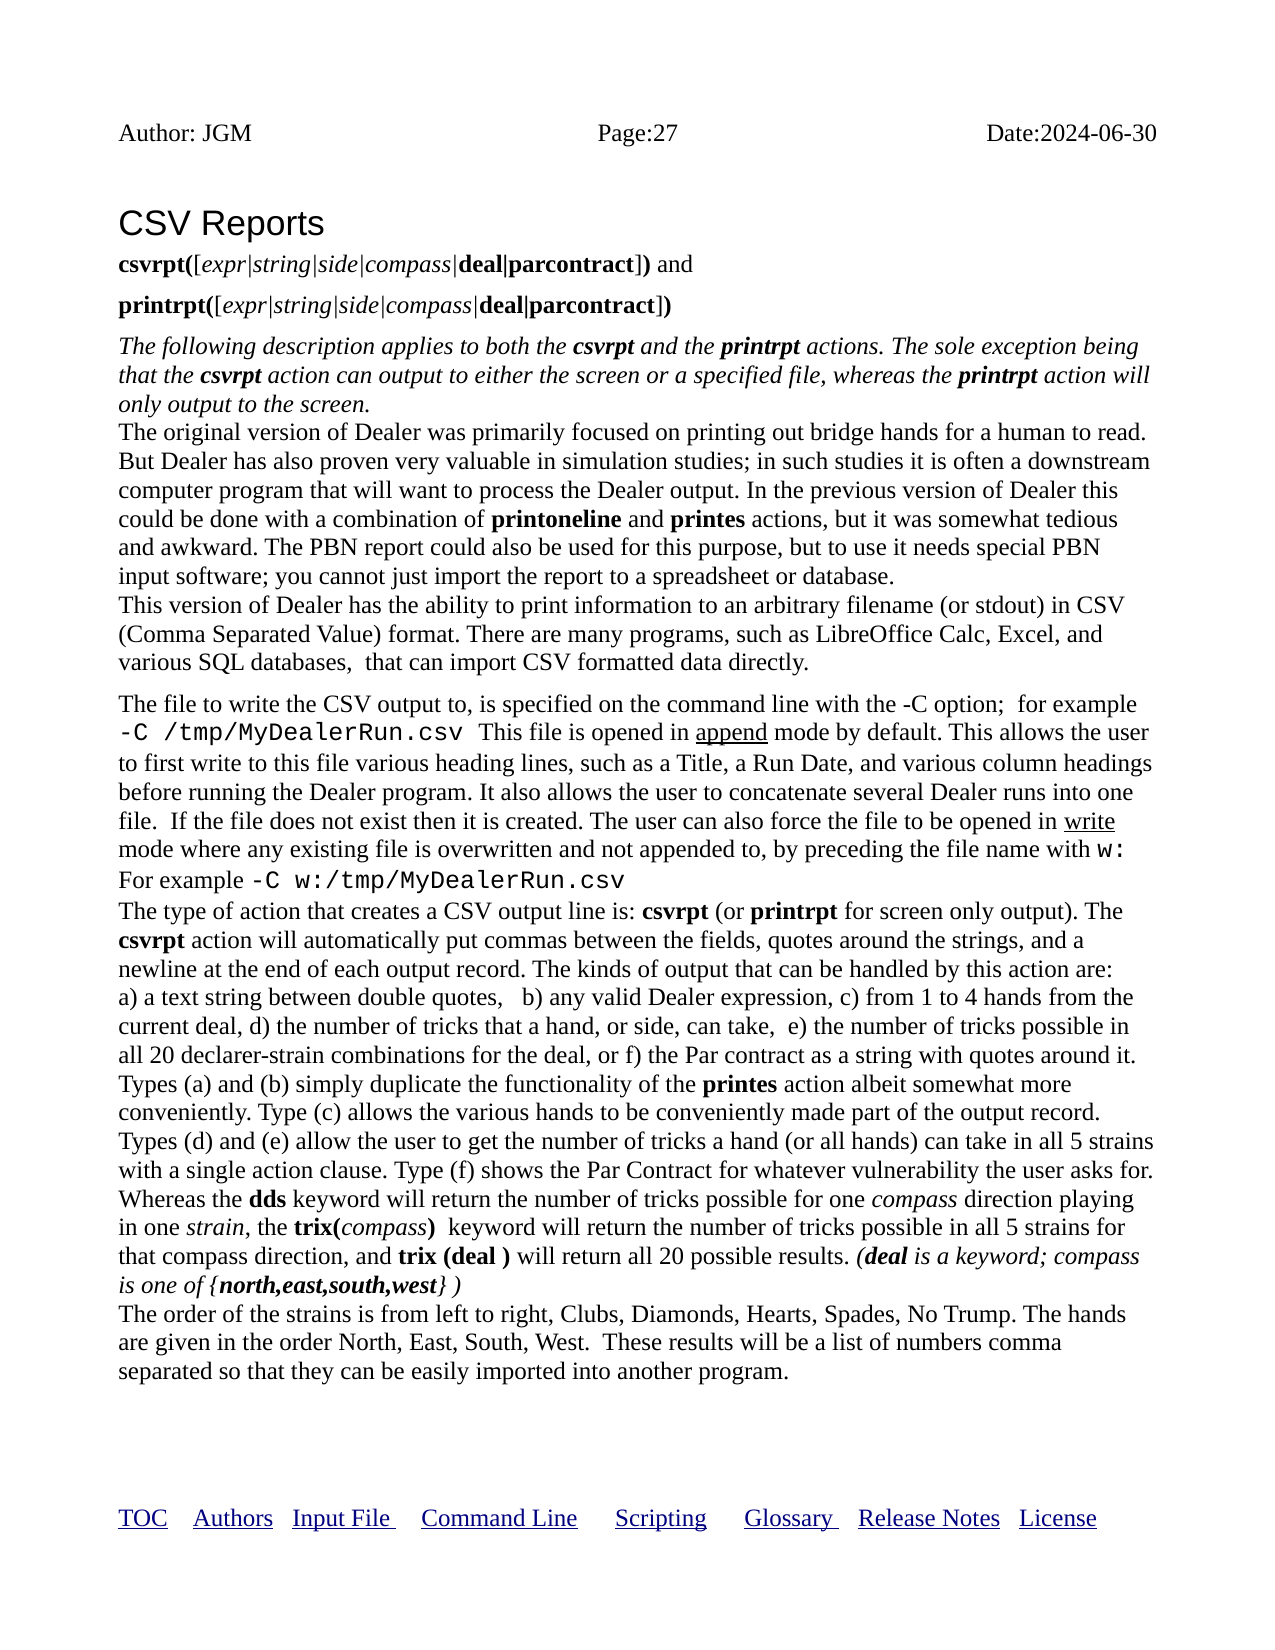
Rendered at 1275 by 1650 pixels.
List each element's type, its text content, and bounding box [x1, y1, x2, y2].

text The type of action that creates a CSV output line is: csvrpt (or printrpt for screen only output). The csvrpt action will automatically put commas between the fields, quotes around the strings, and a newline at the end of each output record. The kinds of output that can be handled by this action are: [118, 896, 1157, 982]
text The original version of Dealer was primarily focused on printing out bridge hands for a human to read. But Dealer has also proven very valuable in simulation studies; in such studies it is often a downstream computer program that will want to process the Dealer output. In the previous version of Dealer this could be done with a combination of printoneline and printes actions, but it was somewhat tedious and awkward. The PBN report could also be used for this purpose, but to use it needs special PBN input software; you cannot just import the report to a spreadsheet or database. [118, 417, 1157, 590]
text printrpt([expr|string|side|compass|deal|parcontract]) [118, 290, 1157, 319]
text The following description applies to both the csvrpt and the printrpt actions. The sole exception being that the csvrpt action can output to either the screen or a specified file, whereas the printrpt action will only output to the screen. [118, 331, 1157, 417]
text The order of the strains is from left to right, Clubs, Diamonds, Hearts, Spades, No Trump. The hands are given in the order North, East, South, West. These results will be a list of numbers comma separated so that they can be easily imported into another program. [118, 1299, 1157, 1385]
text The file to write the CSV output to, is specified on the command line with the -C option; for example -C /tmp/MyDealerRun.csv This file is opened in append mode by default. This allows the user to first write to this file various heading lines, such as a Title, a Run Date, and various column headings before running the Dealer program. It also allows the user to concatenate several Dealer runs into one file. If the file does not exist then it is created. The user can also force the file to be opened in write mode where any existing file is overwritten and not appended to, by preceding the file name with w: For example -C w:/tmp/MyDealerRun.csv [118, 689, 1157, 896]
subtitle CSV Reports [118, 202, 1157, 243]
text a) a text string between double quotes, b) any valid Dealer expression, c) from 1 to 4 hands from the current deal, d) the number of tricks that a hand, or side, can take, e) the number of tricks possible in all 20 declarer-strain combinations for the deal, or f) the Par contract as a string with quotes around it. [118, 982, 1157, 1069]
text This version of Dealer has the ability to print information to an arbitrary filename (or stdout) in CSV (Comma Separated Value) format. There are many programs, such as LibreOffice Calc, Excel, and various SQL databases, that can import CSV formatted data directly. [118, 590, 1157, 676]
text csvrpt([expr|string|side|compass|deal|parcontract]) and [118, 249, 1157, 277]
text Types (a) and (b) simply duplicate the functionality of the printes action albeit somewhat more conveniently. Type (c) allows the various hands to be conveniently made part of the output record. Types (d) and (e) allow the user to get the number of tricks a hand (or all hands) can take in all 5 strains with a single action clause. Type (f) shows the Par Contract for whatever vulnerability the user asks for. Whereas the dds keyword will return the number of tricks possible for one compass direction playing in one strain, the trix(compass) keyword will return the number of tricks possible in all 5 strains for that compass direction, and trix (deal ) will return all 20 possible results. (deal is a keyword; compass is one of {north,east,south,west} ) [118, 1069, 1157, 1299]
